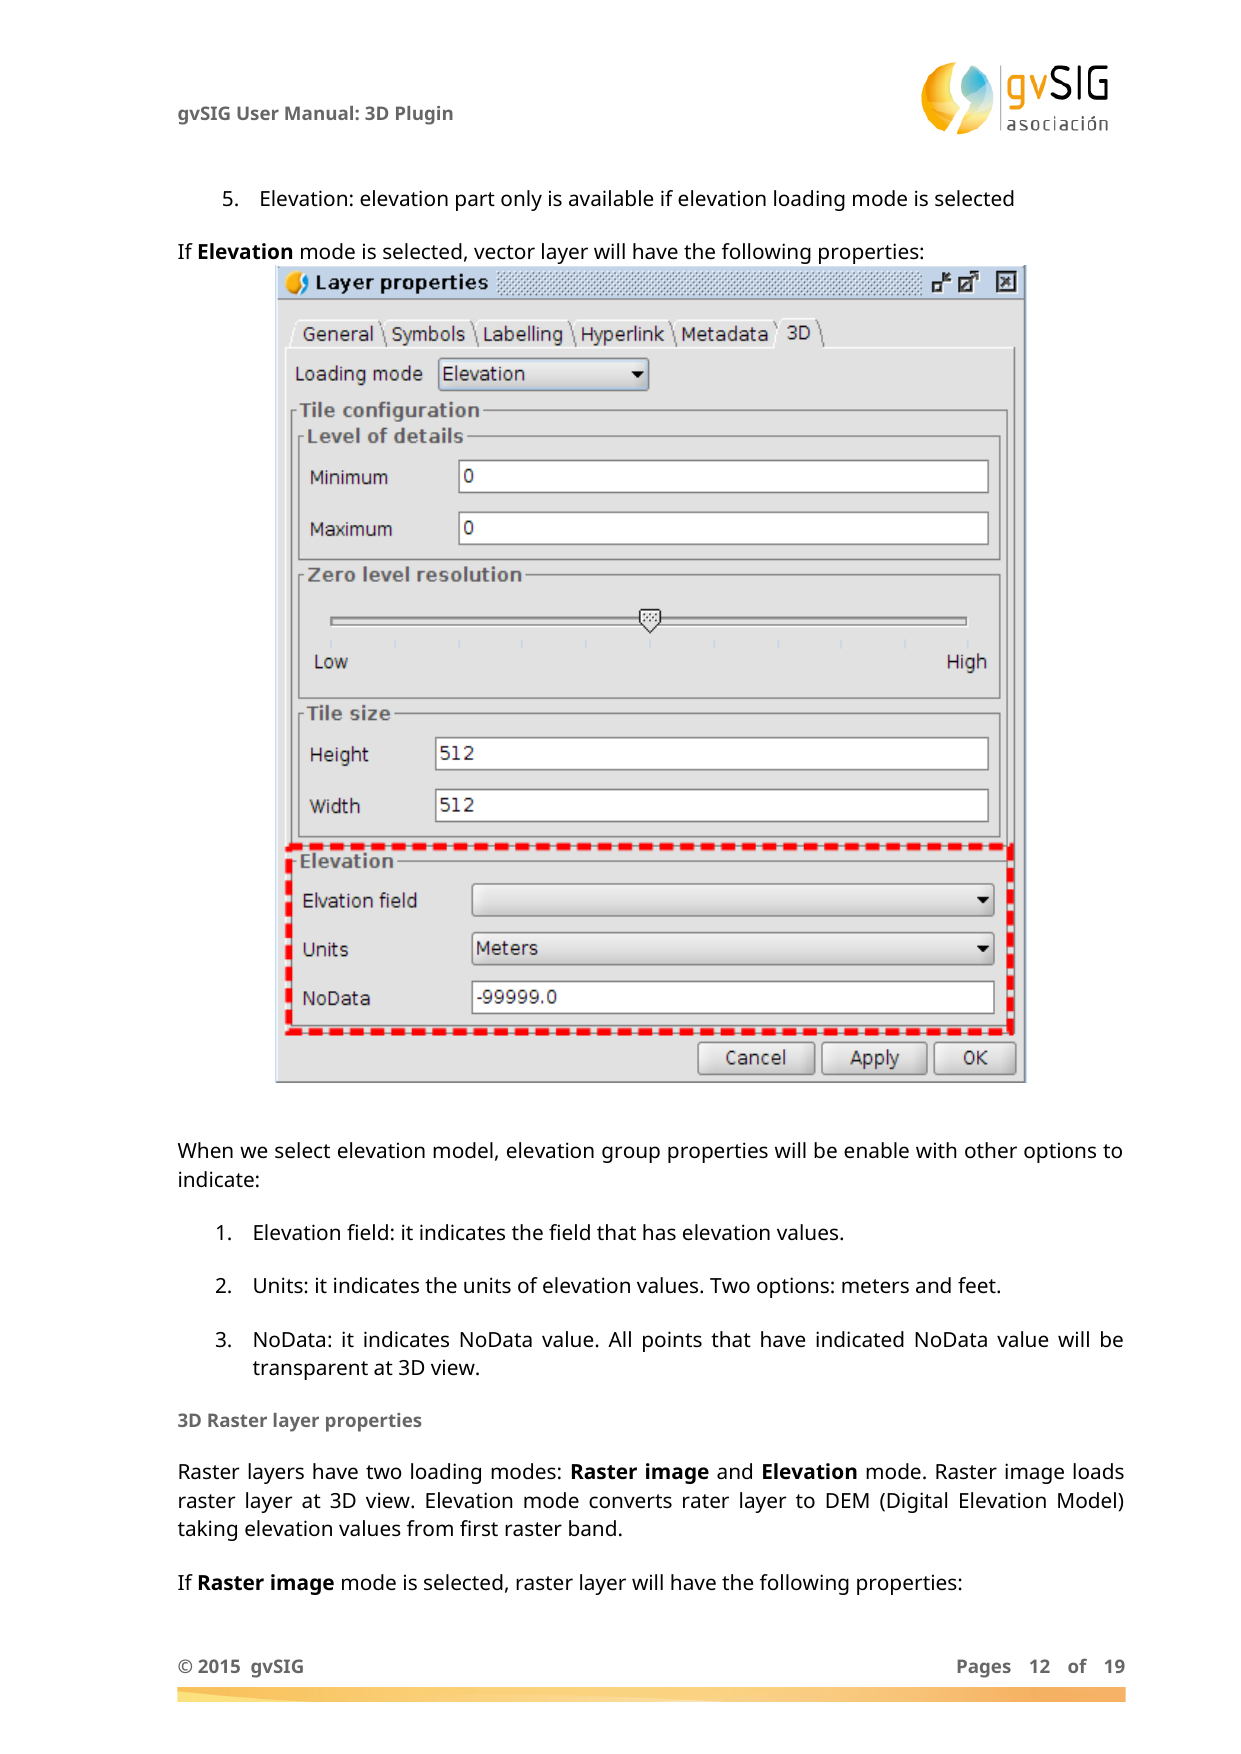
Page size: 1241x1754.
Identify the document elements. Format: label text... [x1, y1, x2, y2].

picture [275, 265, 1027, 1083]
list Elevation: elevation part only is available if elevation loading mode is selected [222, 184, 1125, 212]
list Units: it indicates the units of elevation values. Two options: meters and feet. [215, 1272, 1125, 1300]
picture [902, 47, 1122, 148]
text When we select elevation model, elevation group properties will be enable with other options to indicate: [177, 1136, 1125, 1193]
text 3D Raster layer properties [177, 1407, 1125, 1432]
text If Raster image mode is selected, raster layer will have the following properties: [177, 1568, 1125, 1596]
text If Elevation mode is selected, vector layer will have the following properties: [177, 237, 1125, 266]
picture [177, 1687, 1126, 1702]
text Raster layers have two loading modes: Raster image and Elevation mode. Raster image loads raster layer at 3D view. Elevation mode converts rater layer to DEM (Digital Elevation Model) taking elevation values from first raster band. [177, 1457, 1125, 1543]
list Elevation field: it indicates the field that has elevation values. [215, 1218, 1125, 1247]
list NoData: it indicates NoData value. All points that have indicated NoData value will be transparent at 3D view. [215, 1325, 1125, 1382]
